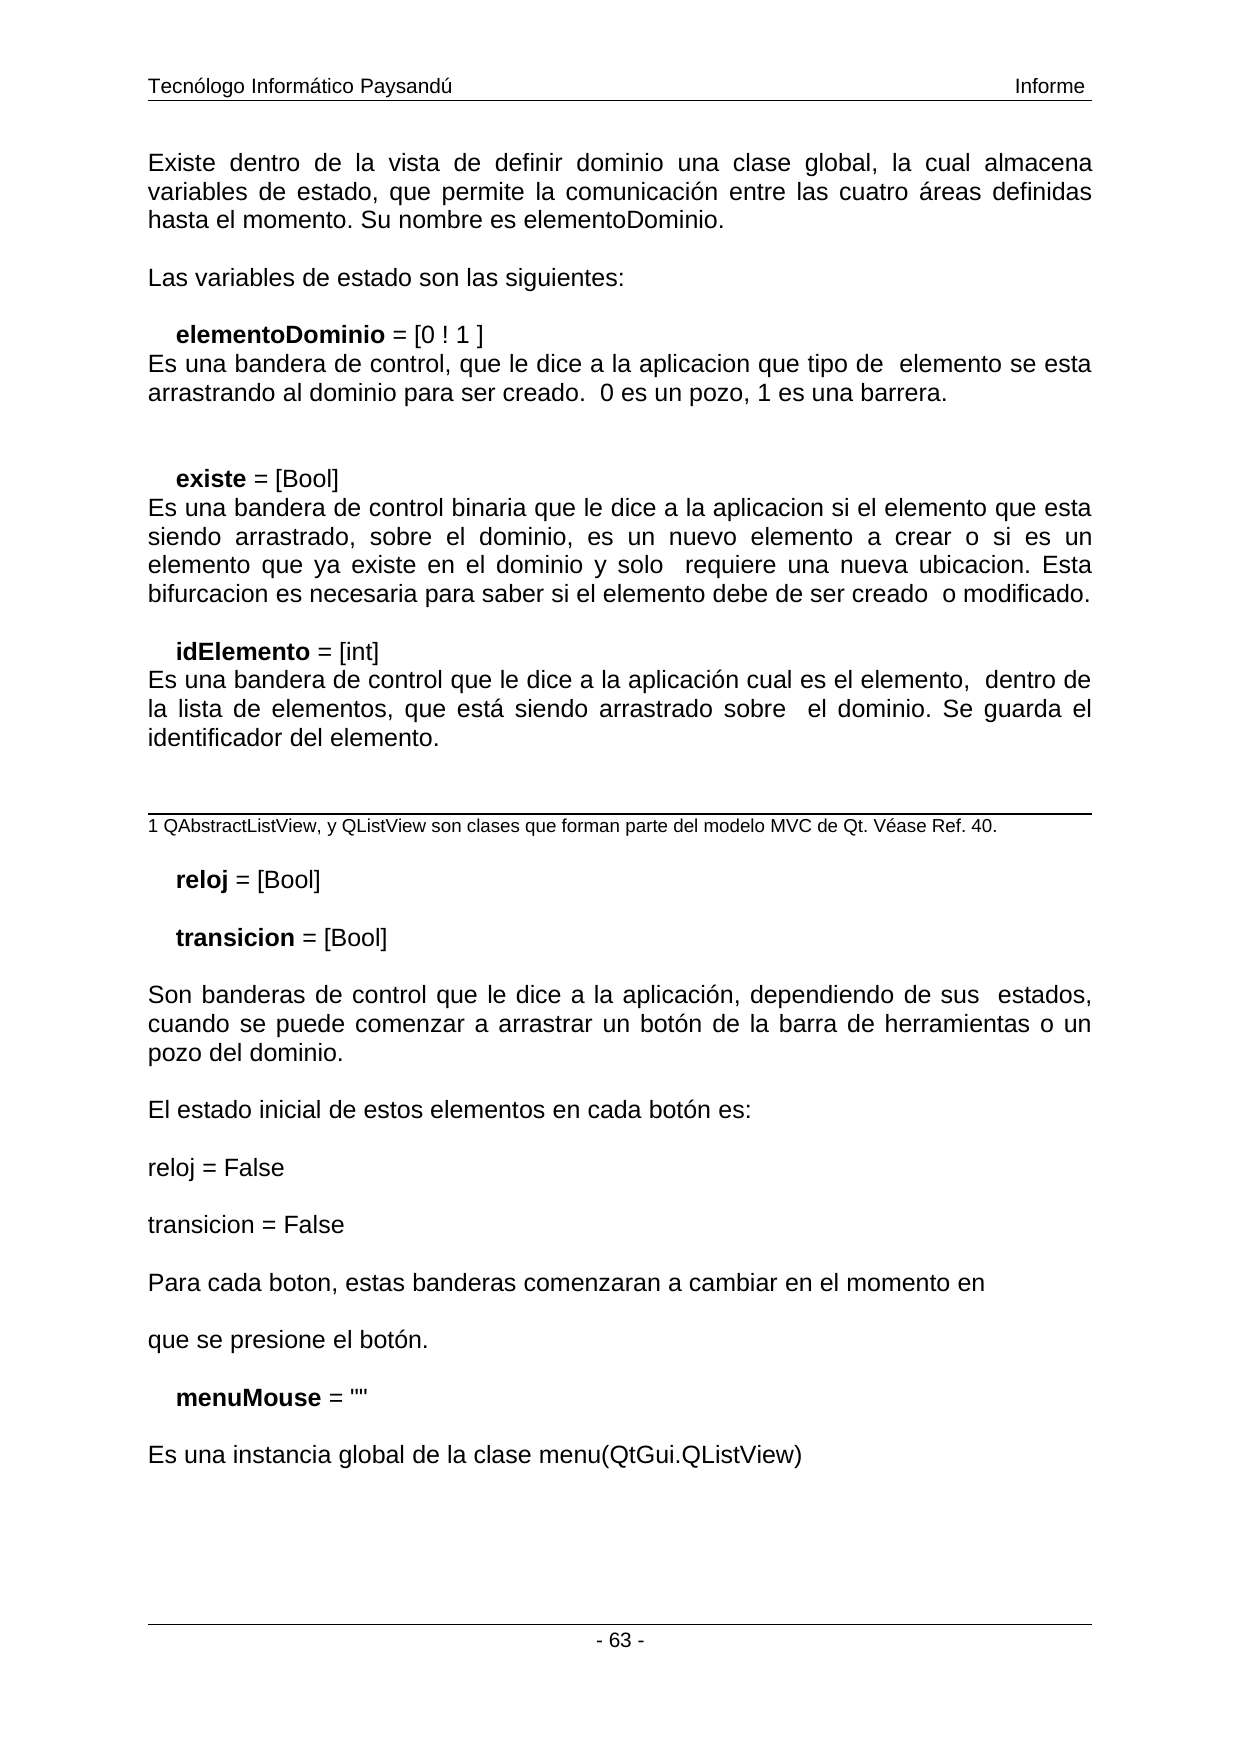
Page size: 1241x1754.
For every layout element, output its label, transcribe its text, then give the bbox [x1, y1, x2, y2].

text Las variables de estado son las siguientes: [148, 263, 1092, 291]
text que se presione el botón. [148, 1326, 1092, 1354]
text idElemento = [int] [148, 636, 1092, 665]
text transicion = [Bool] [148, 923, 1092, 952]
text existe = [Bool] [148, 464, 1092, 493]
text Para cada boton, estas banderas comenzaran a cambiar en el momento en [148, 1268, 1092, 1297]
text transicion = False [148, 1211, 1092, 1239]
text Es una bandera de control que le dice a la aplicación cual es el elemento, dentro de la lista de elementos, que está siendo arrastrado sobre el dominio. Se guarda el identificador del elemento. [148, 665, 1092, 751]
text reloj = [Bool] [148, 866, 1092, 894]
text elementoDominio = [0 ! 1 ] [148, 320, 1092, 349]
text reloj = False [148, 1153, 1092, 1182]
text menuMouse = "" [148, 1383, 1092, 1412]
text El estado inicial de estos elementos en cada botón es: [148, 1096, 1092, 1124]
text Son banderas de control que le dice a la aplicación, dependiendo de sus estados, cuando se puede comenzar a arrastrar un botón de la barra de herramientas o un pozo del dominio. [148, 981, 1092, 1067]
text Es una bandera de control binaria que le dice a la aplicacion si el elemento que esta siendo arrastrado, sobre el dominio, es un nuevo elemento a crear o si es un elemento que ya existe en el dominio y solo requiere una nueva ubicacion. Esta bifurcacion es necesaria para saber si el elemento debe de ser creado o modificado. [148, 493, 1092, 608]
text Es una bandera de control, que le dice a la aplicacion que tipo de elemento se esta arrastrando al dominio para ser creado. 0 es un pozo, 1 es una barrera. [148, 349, 1092, 406]
text Existe dentro de la vista de definir dominio una clase global, la cual almacena variables de estado, que permite la comunicación entre las cuatro áreas definidas hasta el momento. Su nombre es elementoDominio. [148, 148, 1092, 234]
text Es una instancia global de la clase menu(QtGui.QListView) [148, 1441, 1092, 1469]
text 1 QAbstractListView, y QListView son clases que forman parte del modelo MVC de Qt. Véase Ref. 40. [148, 815, 1092, 837]
